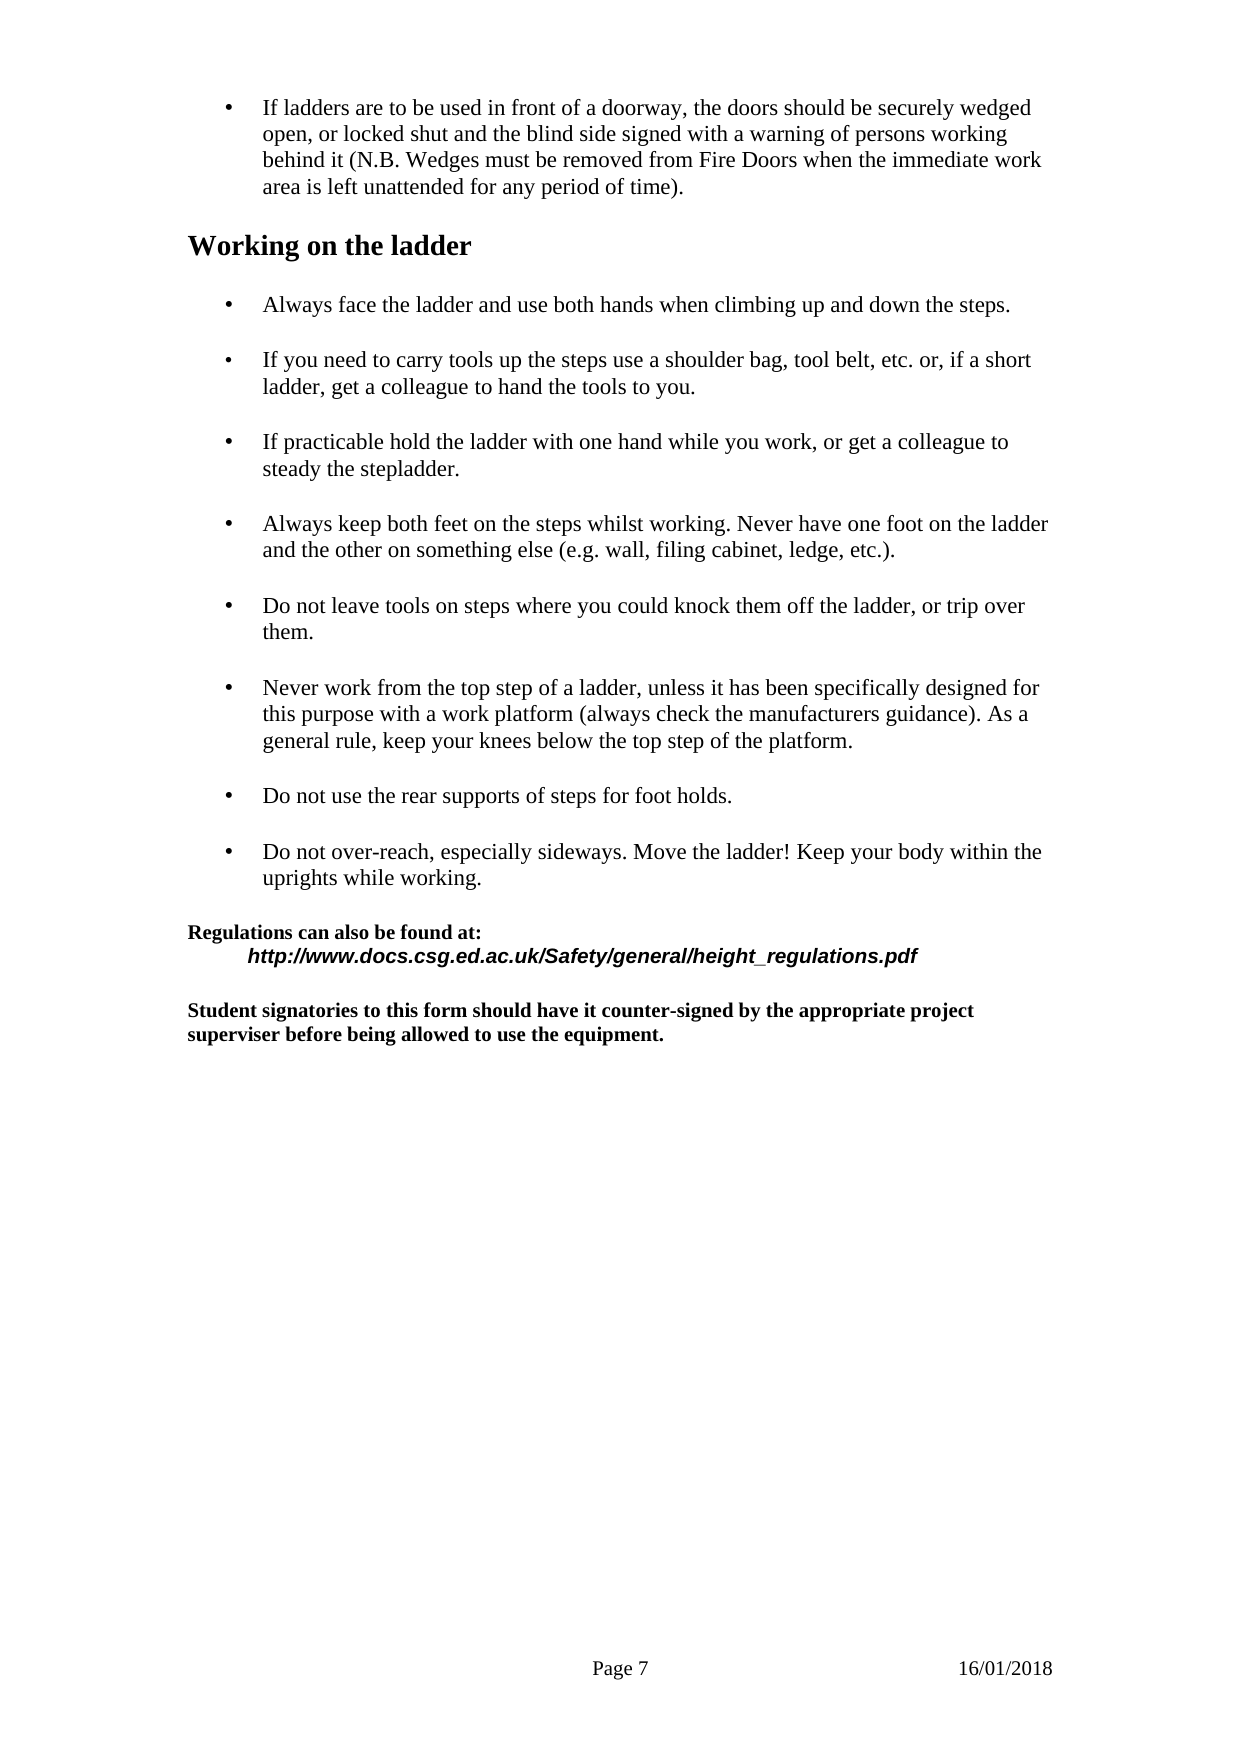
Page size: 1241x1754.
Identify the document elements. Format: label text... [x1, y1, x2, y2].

list Do not leave tools on steps where you could knock them off the ladder, or trip over them. [225, 592, 1053, 645]
text Student signatories to this form should have it counter-signed by the appropriate project superviser before being allowed to use the equipment. [187, 998, 1053, 1046]
list Do not use the rear supports of steps for foot holds. [225, 782, 1053, 808]
list Do not over-reach, especially sideways. Move the ladder! Keep your body within the uprights while working. [225, 838, 1053, 890]
list Never work from the top step of a ladder, unless it has been specifically designed for this purpose with a work platform (always check the manufacturers guidance). As a general rule, keep your knees below the top step of the platform. [225, 674, 1053, 753]
subtitle Working on the ladder [187, 228, 1053, 262]
list If ladders are to be used in front of a doorway, the doors should be securely wedged open, or locked shut and the blind side signed with a warning of persons working behind it (N.B. Wedges must be removed from Fire Doors when the immediate work area is left unattended for any period of time). [225, 94, 1053, 199]
list Always keep both feet on the steps whilst working. Never have one foot on the ladder and the other on something else (e.g. wall, filing cabinet, ledge, etc.). [225, 510, 1053, 563]
list Always face the ladder and use both hands when climbing up and down the steps. [225, 291, 1053, 317]
list If practicable hold the ladder with one hand while you work, or get a colleague to steady the stepladder. [225, 428, 1053, 481]
subtitle Regulations can also be found at: http://www.docs.csg.ed.ac.uk/Safety/general/height_regulations.pdf [187, 919, 1053, 968]
list If you need to carry tools up the steps use a shoulder bag, tool belt, etc. or, if a short ladder, get a colleague to hand the tools to you. [225, 346, 1053, 399]
